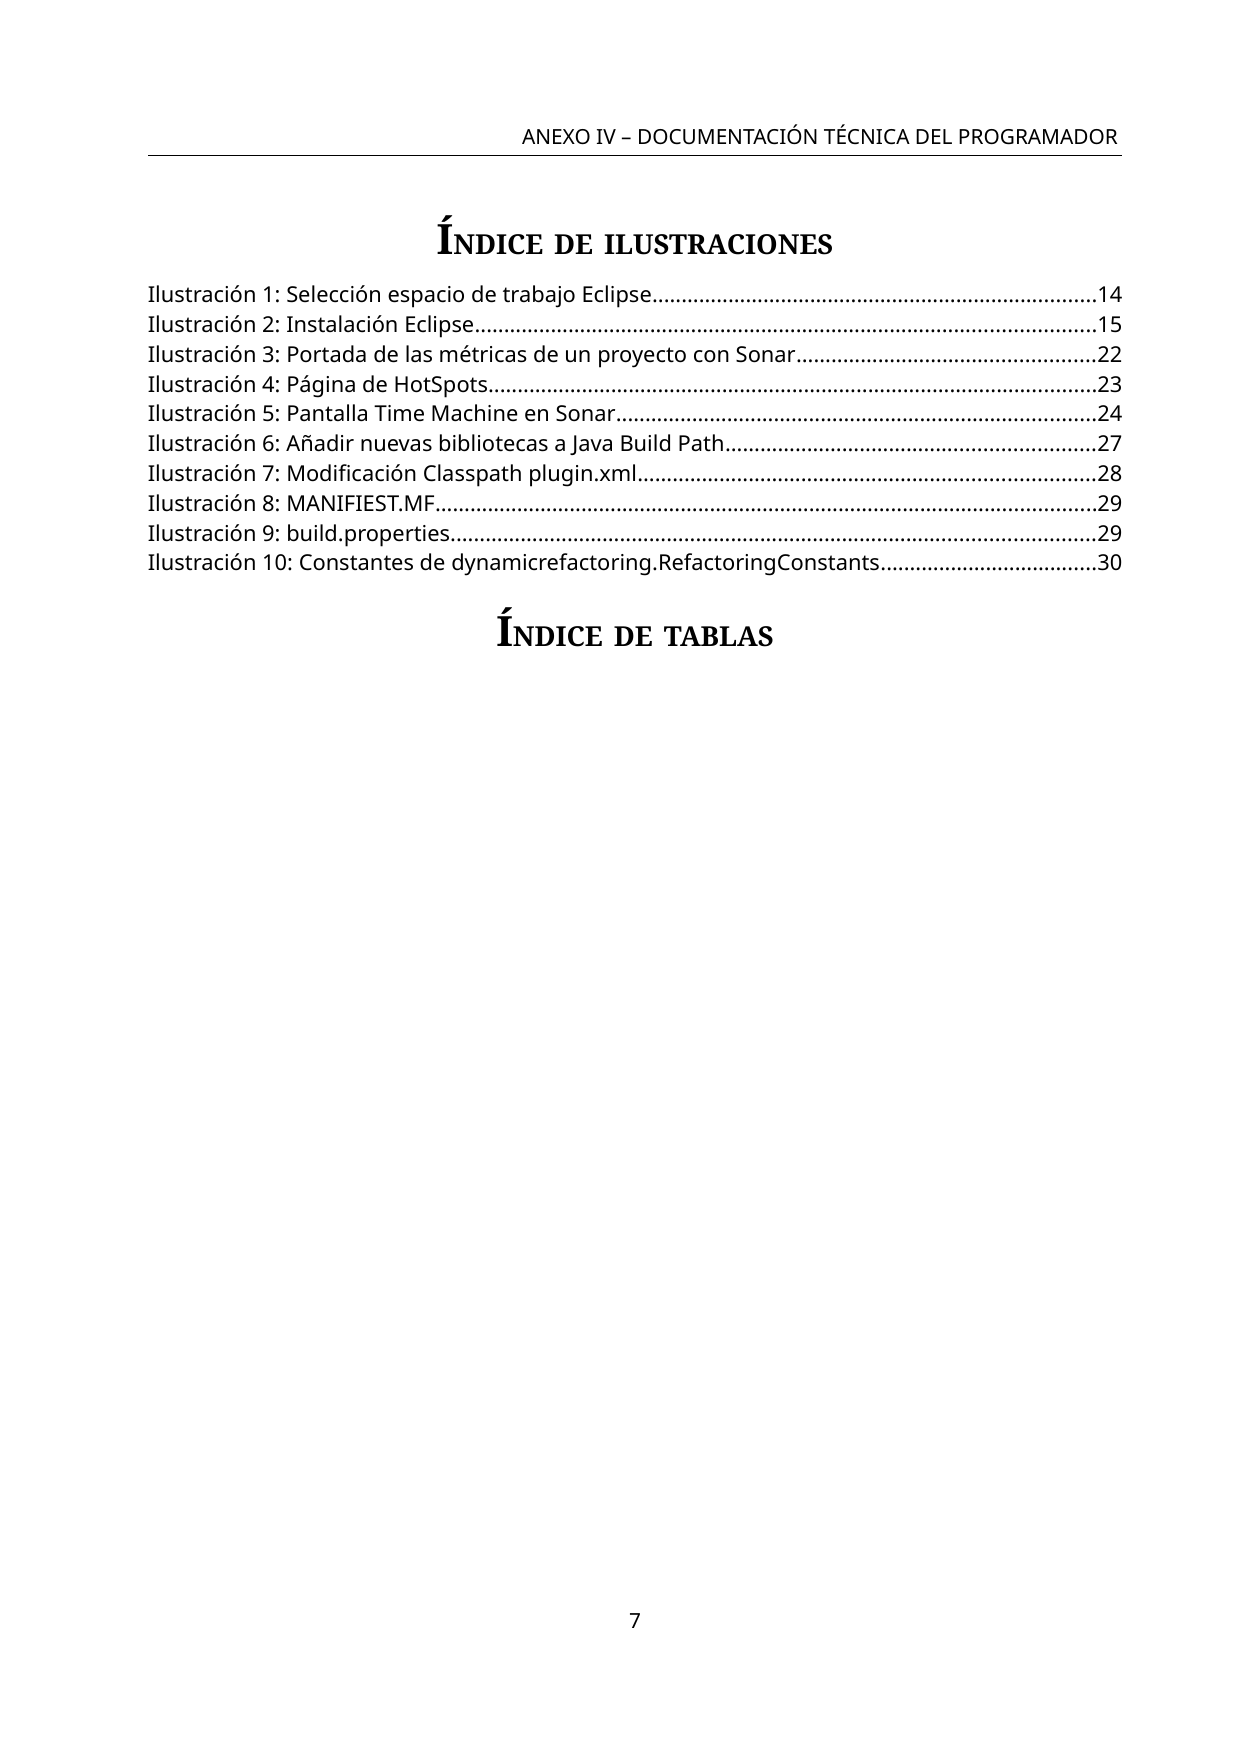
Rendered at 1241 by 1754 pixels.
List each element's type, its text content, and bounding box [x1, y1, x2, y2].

text Ilustración 4: Página de HotSpots 23 [148, 368, 1122, 398]
subtitle Índice de ilustraciones [148, 210, 1122, 267]
text Ilustración 10: Constantes de dynamicrefactoring.RefactoringConstants 30 [148, 547, 1122, 577]
text Ilustración 7: Modificación Classpath plugin.xml 28 [148, 458, 1122, 488]
text Ilustración 1: Selección espacio de trabajo Eclipse 14 [148, 279, 1122, 309]
subtitle Índice de tablas [148, 602, 1122, 659]
text Ilustración 2: Instalación Eclipse 15 [148, 309, 1122, 339]
text Ilustración 9: build.properties 29 [148, 517, 1122, 547]
text Ilustración 3: Portada de las métricas de un proyecto con Sonar 22 [148, 339, 1122, 368]
text Ilustración 6: Añadir nuevas bibliotecas a Java Build Path 27 [148, 428, 1122, 458]
text Ilustración 5: Pantalla Time Machine en Sonar 24 [148, 398, 1122, 428]
text Ilustración 8: MANIFIEST.MF 29 [148, 488, 1122, 517]
